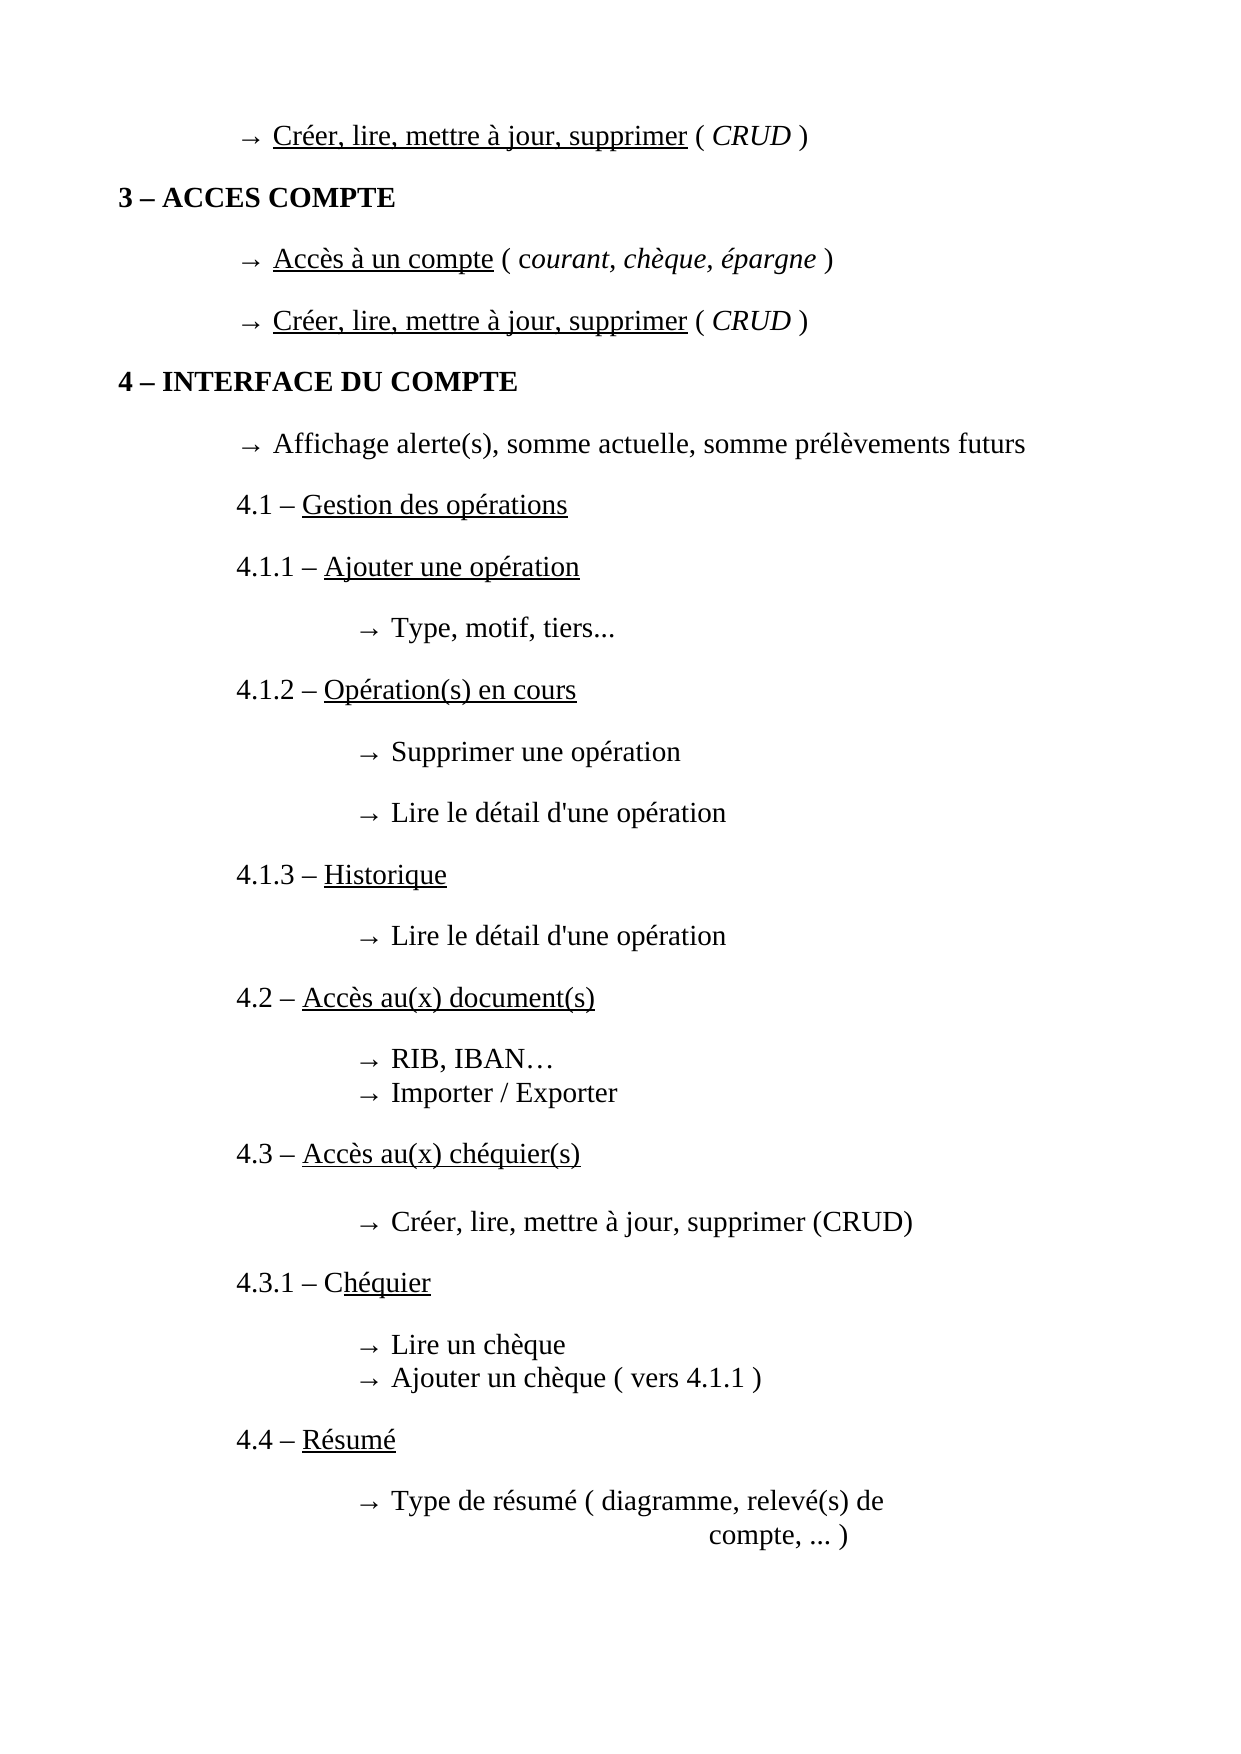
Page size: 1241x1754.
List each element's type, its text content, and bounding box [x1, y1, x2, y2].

text 4.1.1 – Ajouter une opération [118, 549, 1122, 583]
text → Ajouter un chèque ( vers 4.1.1 ) [118, 1360, 1122, 1394]
text → Type de résumé ( diagramme, relevé(s) de compte, ... ) [118, 1483, 1122, 1551]
text → RIB, IBAN… [118, 1042, 1122, 1075]
text 4.1.2 – Opération(s) en cours [118, 672, 1122, 706]
text 4.3 – Accès au(x) chéquier(s) [118, 1137, 1122, 1170]
text → Lire le détail d'une opération [118, 795, 1122, 829]
text → Type, motif, tiers... [118, 611, 1122, 644]
text → Lire un chèque [118, 1327, 1122, 1360]
text → Créer, lire, mettre à jour, supprimer ( CRUD ) [118, 303, 1122, 336]
text 3 – ACCES COMPTE [118, 180, 1122, 213]
text 4 – INTERFACE DU COMPTE [118, 364, 1122, 398]
text → Affichage alerte(s), somme actuelle, somme prélèvements futurs [118, 426, 1122, 459]
text → Accès à un compte ( courant, chèque, épargne ) [118, 241, 1122, 275]
text 4.2 – Accès au(x) document(s) [118, 980, 1122, 1013]
text 4.1.3 – Historique [118, 857, 1122, 890]
text → Lire le détail d'une opération [118, 918, 1122, 952]
text 4.4 – Résumé [118, 1422, 1122, 1456]
text → Créer, lire, mettre à jour, supprimer ( CRUD ) [118, 118, 1122, 152]
text 4.3.1 – Chéquier [118, 1265, 1122, 1299]
text → Importer / Exporter [118, 1075, 1122, 1109]
text → Supprimer une opération [118, 734, 1122, 767]
text 4.1 – Gestion des opérations [118, 487, 1122, 521]
text → Créer, lire, mettre à jour, supprimer (CRUD) [118, 1204, 1122, 1237]
